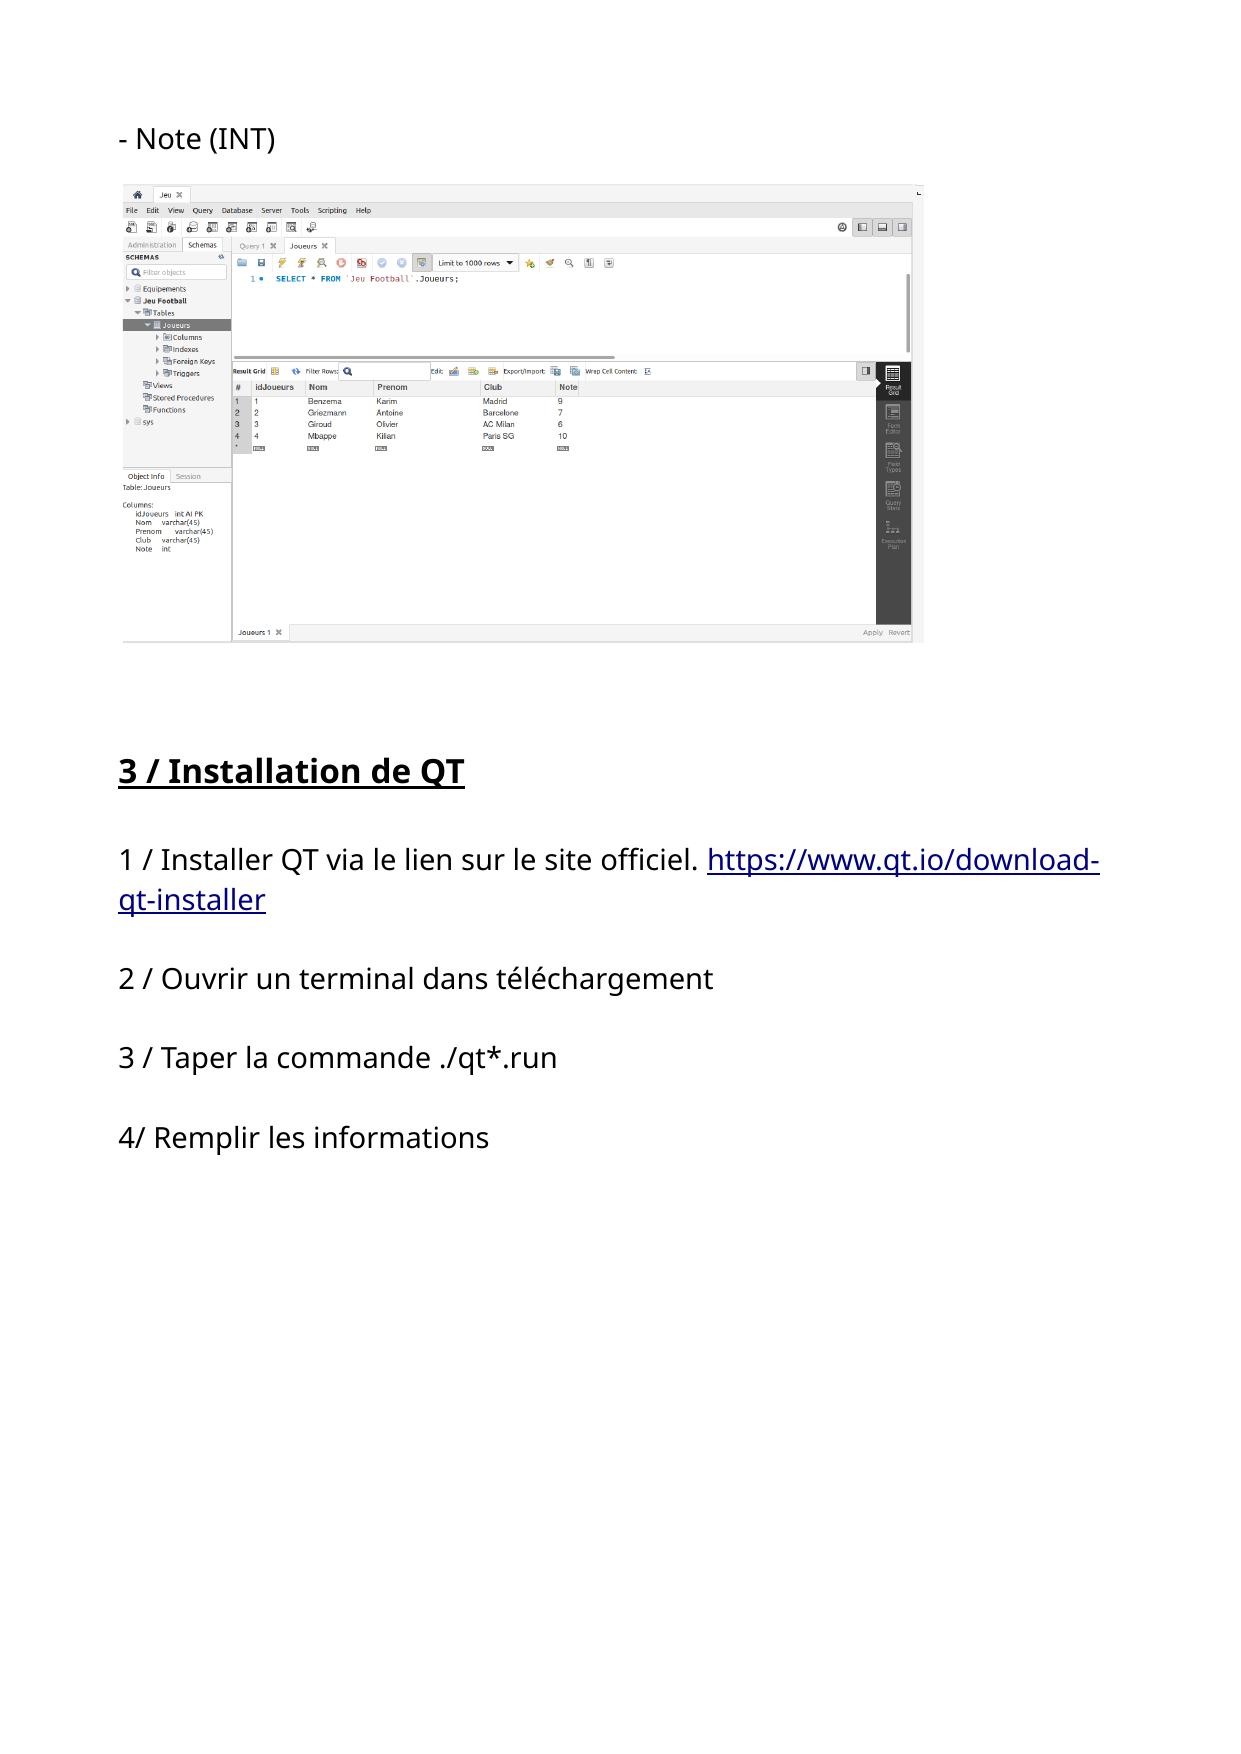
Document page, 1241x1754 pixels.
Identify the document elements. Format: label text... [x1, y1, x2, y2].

text 3 / Installation de QT [118, 748, 1122, 794]
picture [122, 184, 924, 643]
text 4/ Remplir les informations [118, 1117, 1122, 1157]
text 2 / Ouvrir un terminal dans téléchargement [118, 958, 1122, 998]
text 1 / Installer QT via le lien sur le site officiel. https://www.qt.io/download-qt-installer [118, 839, 1122, 918]
text 3 / Taper la commande ./qt*.run [118, 1037, 1122, 1077]
text - Note (INT) [118, 118, 1122, 158]
